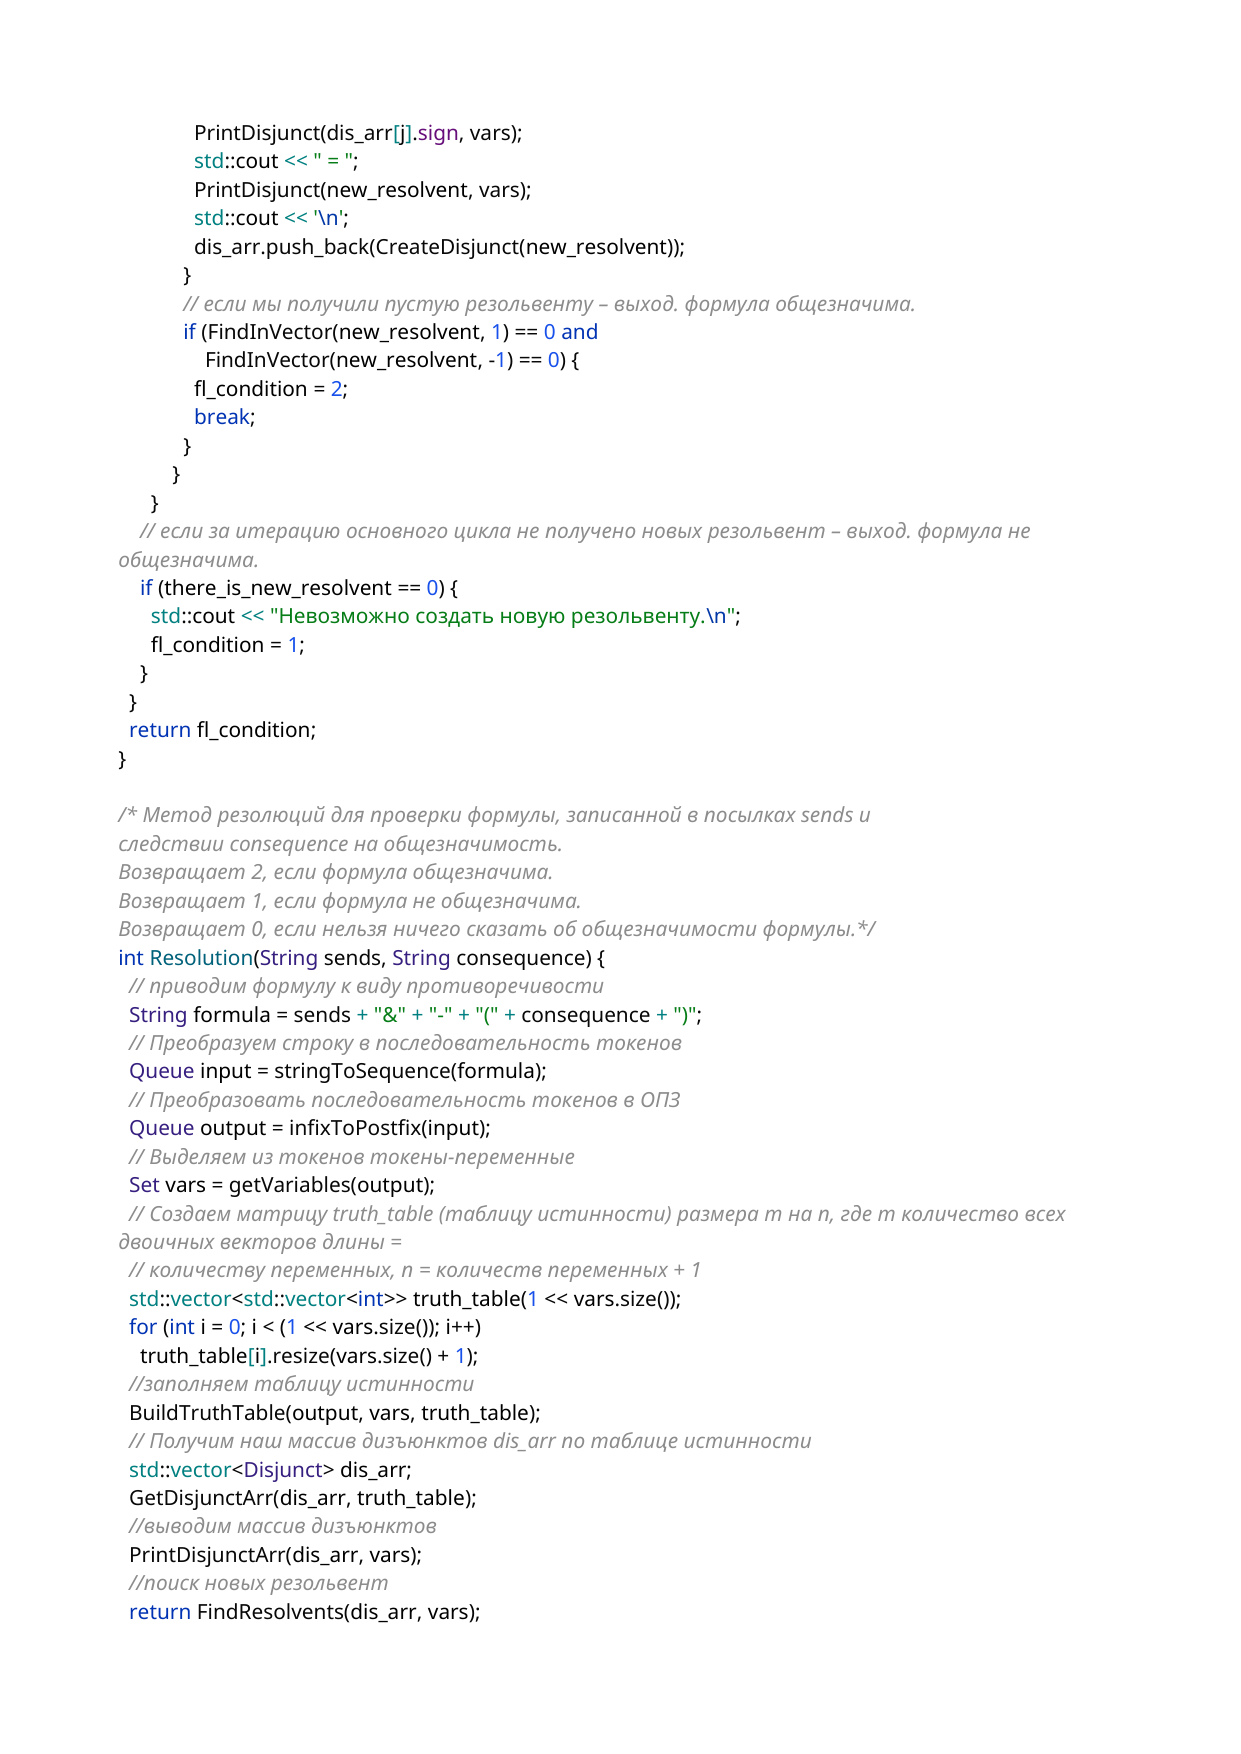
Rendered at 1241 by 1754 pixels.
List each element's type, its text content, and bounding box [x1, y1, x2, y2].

text PrintDisjunct(dis_arr[j].sign, vars); std::cout << " = "; PrintDisjunct(new_resolvent, vars); std::cout << '\n'; dis_arr.push_back(CreateDisjunct(new_resolvent)); } // если мы получили пустую резольвенту – выход. формула общезначима. if (FindInVector(new_resolvent, 1) == 0 and FindInVector(new_resolvent, -1) == 0) { fl_condition = 2; break; } } } // если за итерацию основного цикла не получено новых резольвент – выход. формула не общезначима. if (there_is_new_resolvent == 0) { std::cout << "Невозможно создать новую резольвенту.\n"; fl_condition = 1; } } return fl_condition; } /* Метод резолюций для проверки формулы, записанной в посылках sends и следствии consequence на общезначимость. Возвращает 2, если формула общезначима. Возвращает 1, если формула не общезначима. Возвращает 0, если нельзя ничего сказать об общезначимости формулы.*/ int Resolution(String sends, String consequence) { // приводим формулу к виду противоречивости String formula = sends + "&" + "-" + "(" + consequence + ")"; // Преобразуем строку в последовательность токенов Queue input = stringToSequence(formula); // Преобразовать последовательность токенов в ОПЗ Queue output = infixToPostfix(input); // Выделяем из токенов токены-переменные Set vars = getVariables(output); // Создаем матрицу truth_table (таблицу истинности) размера m на n, где m количество всех двоичных векторов длины = // количеству переменных, n = количеств переменных + 1 std::vector<std::vector<int>> truth_table(1 << vars.size()); for (int i = 0; i < (1 << vars.size()); i++) truth_table[i].resize(vars.size() + 1); //заполняем таблицу истинности BuildTruthTable(output, vars, truth_table); // Получим наш массив дизъюнктов dis_arr по таблице истинности std::vector<Disjunct> dis_arr; GetDisjunctArr(dis_arr, truth_table); //выводим массив дизъюнктов PrintDisjunctArr(dis_arr, vars); //поиск новых резольвент return FindResolvents(dis_arr, vars); [118, 118, 1122, 1625]
